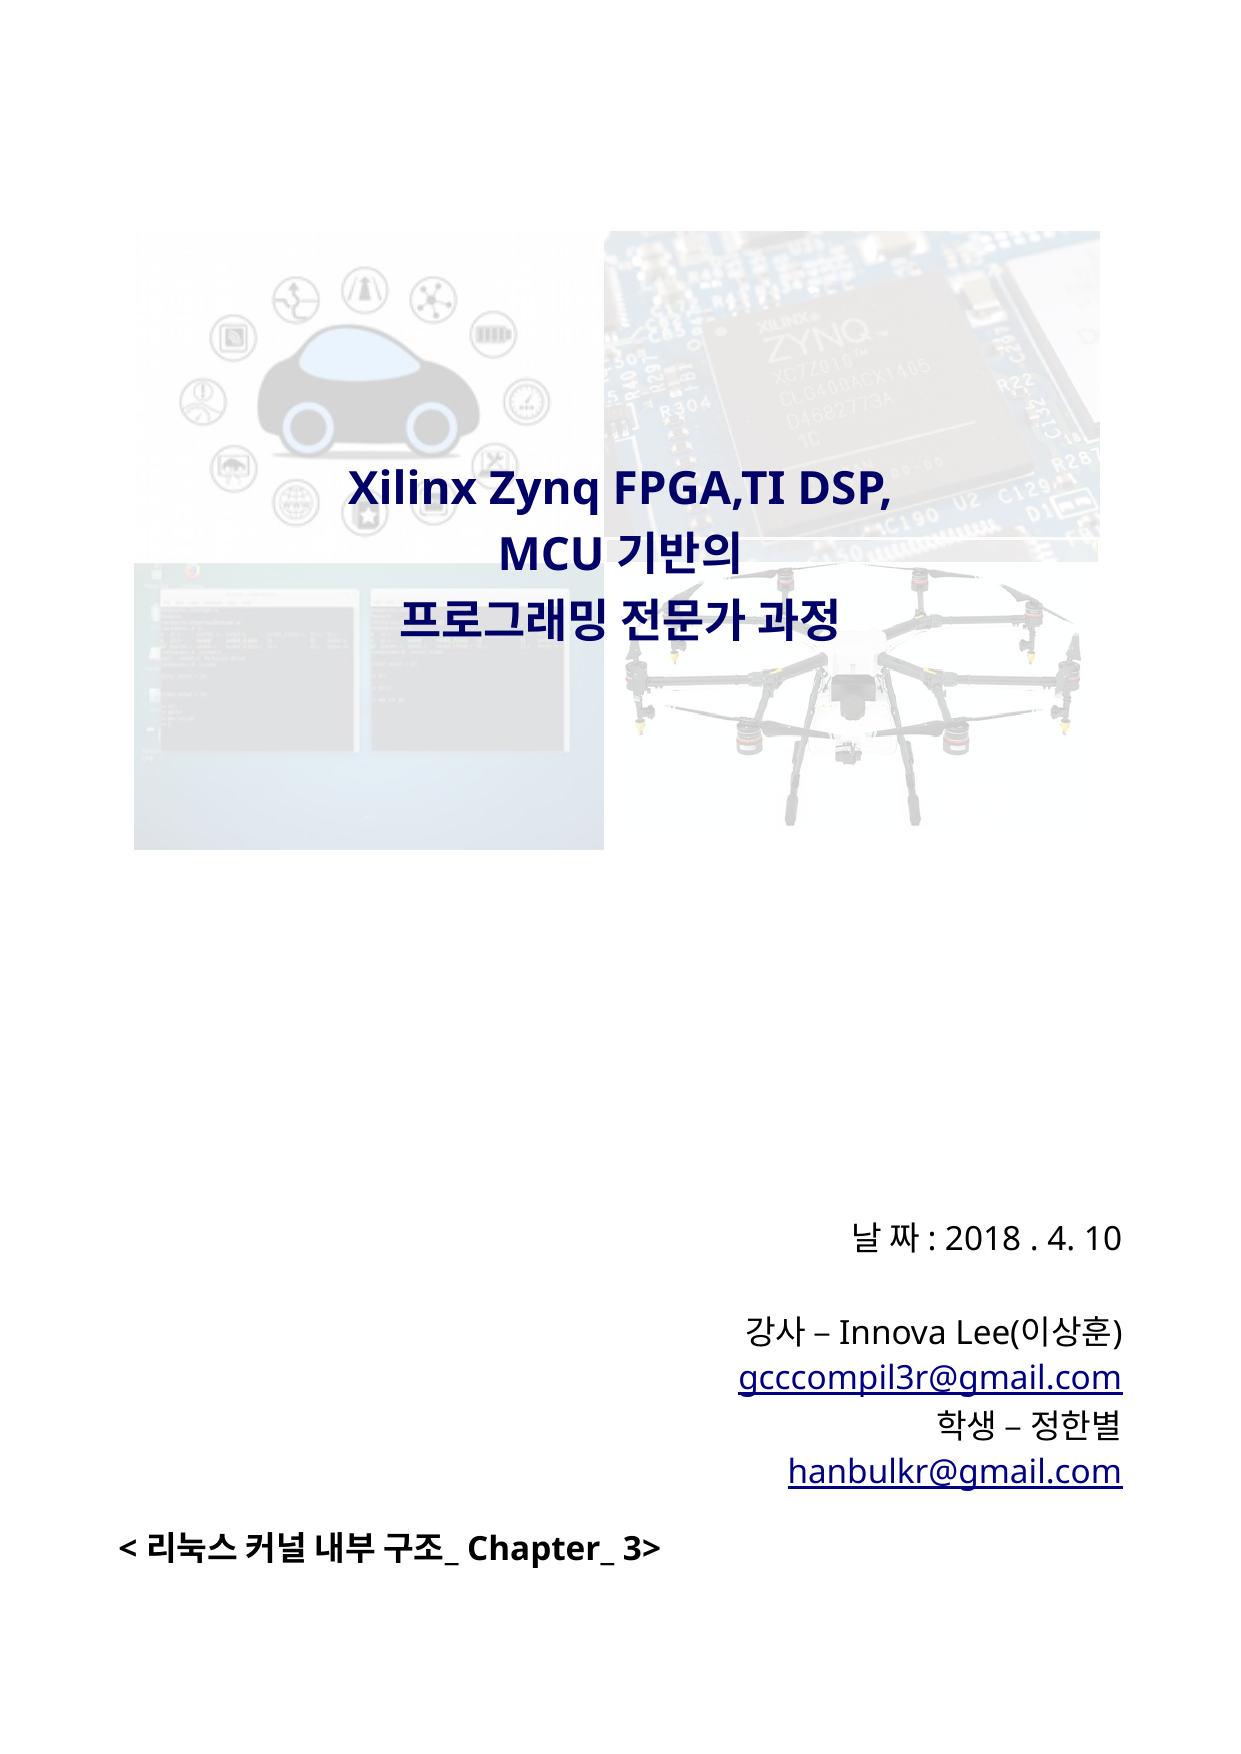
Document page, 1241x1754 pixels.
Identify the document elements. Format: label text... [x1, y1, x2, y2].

text 학생 – 정한별 [118, 1399, 1122, 1448]
text MCU 기반의 [604, 517, 1122, 849]
text 프로그래밍 전문가 과정 [118, 584, 134, 650]
text 날 짜 : 2018 . 4. 10 [118, 1212, 1122, 1260]
text 프로그래밍 전문가 과정 [1101, 584, 1122, 650]
text hanbulkr@gmail.com [118, 1448, 1122, 1493]
text Xilinx Zynq FPGA,TI DSP, [118, 455, 134, 517]
text < 리눅스 커널 내부 구조_ Chapter_ 3> [118, 1522, 1122, 1570]
text Xilinx Zynq FPGA,TI DSP, [1100, 455, 1122, 517]
text 강사 – Innova Lee(이상훈) [118, 1306, 1122, 1354]
text gcccompil3r@gmail.com [118, 1354, 1122, 1399]
text MCU 기반의 [118, 517, 134, 584]
